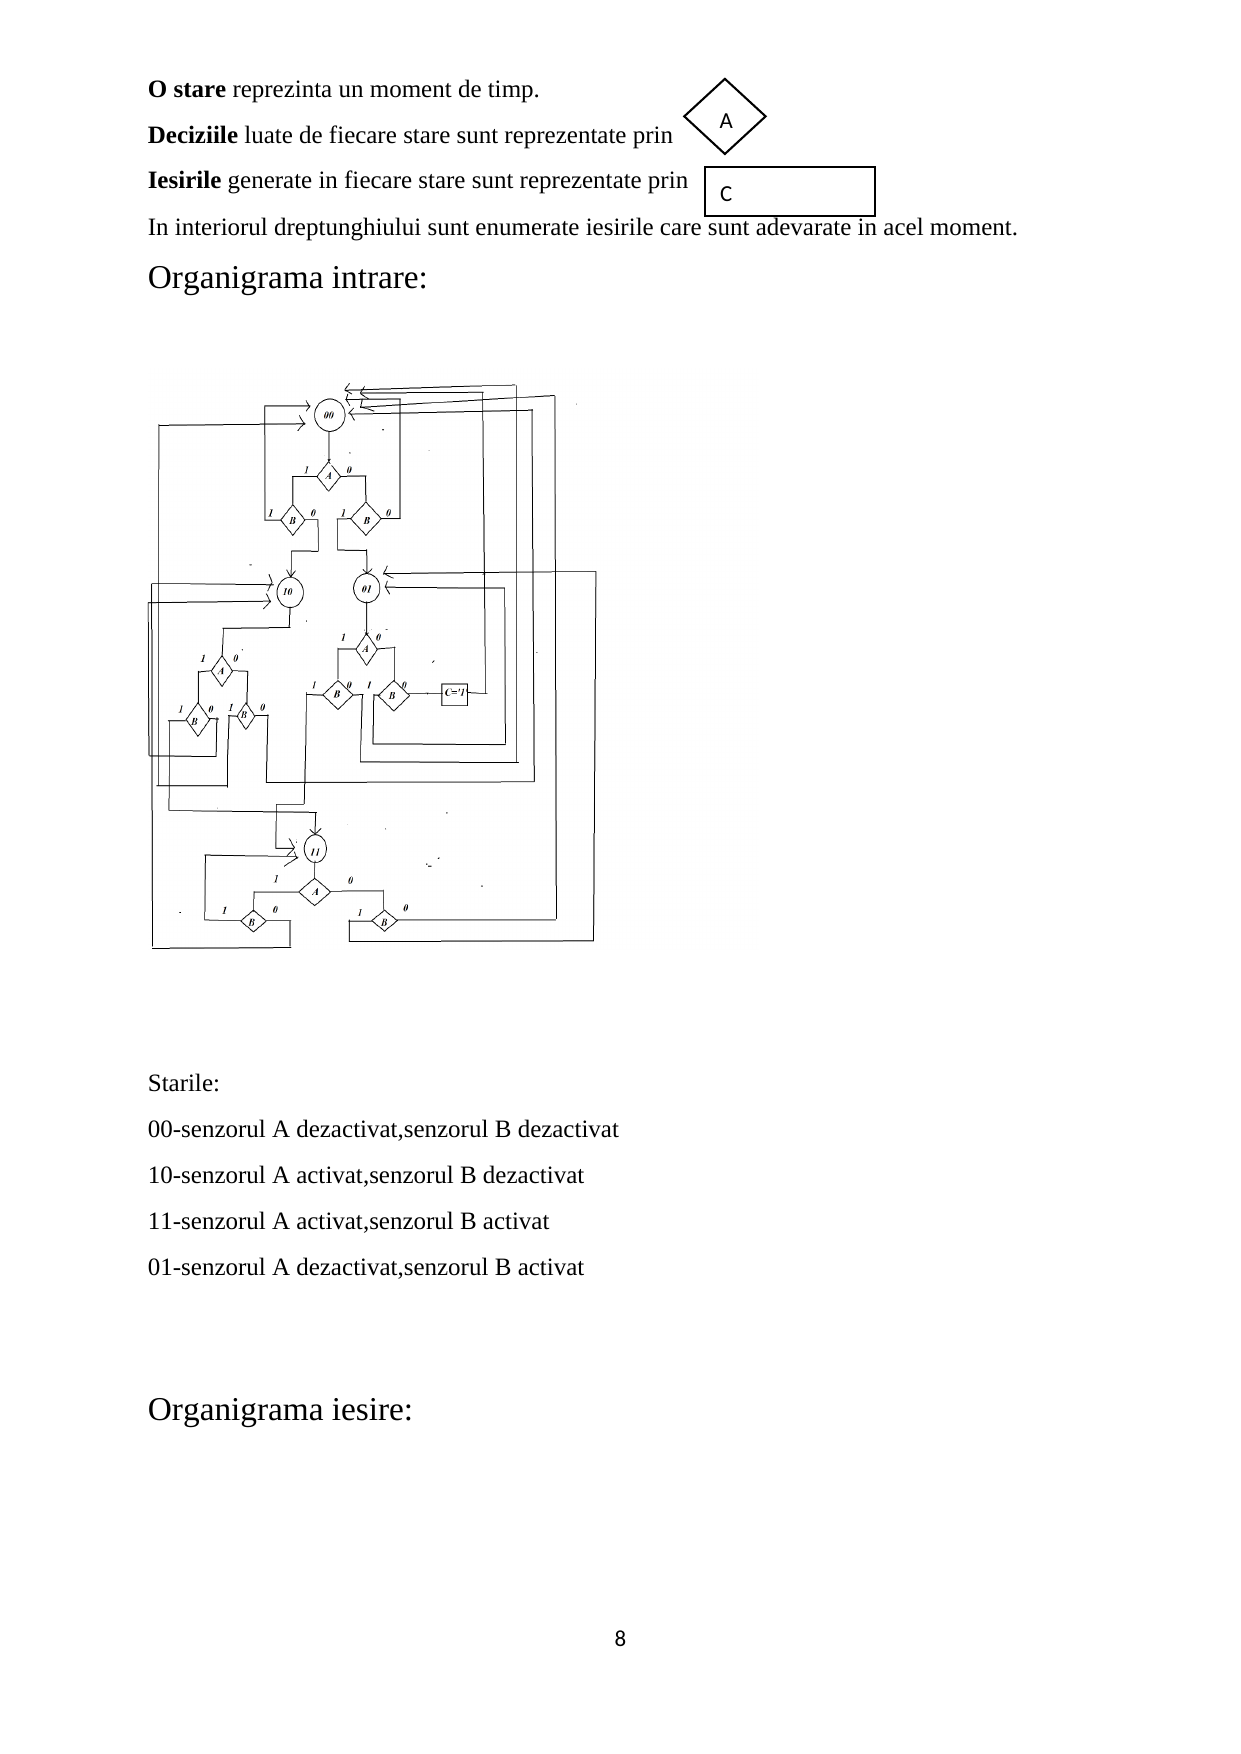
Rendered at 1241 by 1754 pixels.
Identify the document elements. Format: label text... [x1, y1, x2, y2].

text Organigrama intrare: [148, 257, 1093, 296]
text Iesirile generate in fiecare stare sunt reprezentate prin [148, 166, 704, 194]
text 00-senzorul A dezactivat,senzorul B dezactivat [148, 1114, 1093, 1143]
text Organigrama iesire: [148, 1390, 1093, 1428]
text O stare reprezinta un moment de timp. [148, 74, 1093, 102]
text Deciziile luate de fiecare stare sunt reprezentate prin [148, 120, 715, 148]
text 01-senzorul A dezactivat,senzorul B activat [148, 1252, 1093, 1281]
text [876, 166, 1093, 194]
text In interiorul dreptunghiului sunt enumerate iesirile care sunt adevarate in acel moment. [148, 212, 1093, 240]
text Starile: [148, 1068, 1093, 1097]
text 11-senzorul A activat,senzorul B activat [148, 1206, 1093, 1235]
text [734, 120, 1093, 148]
text 10-senzorul A activat,senzorul B dezactivat [148, 1160, 1093, 1189]
